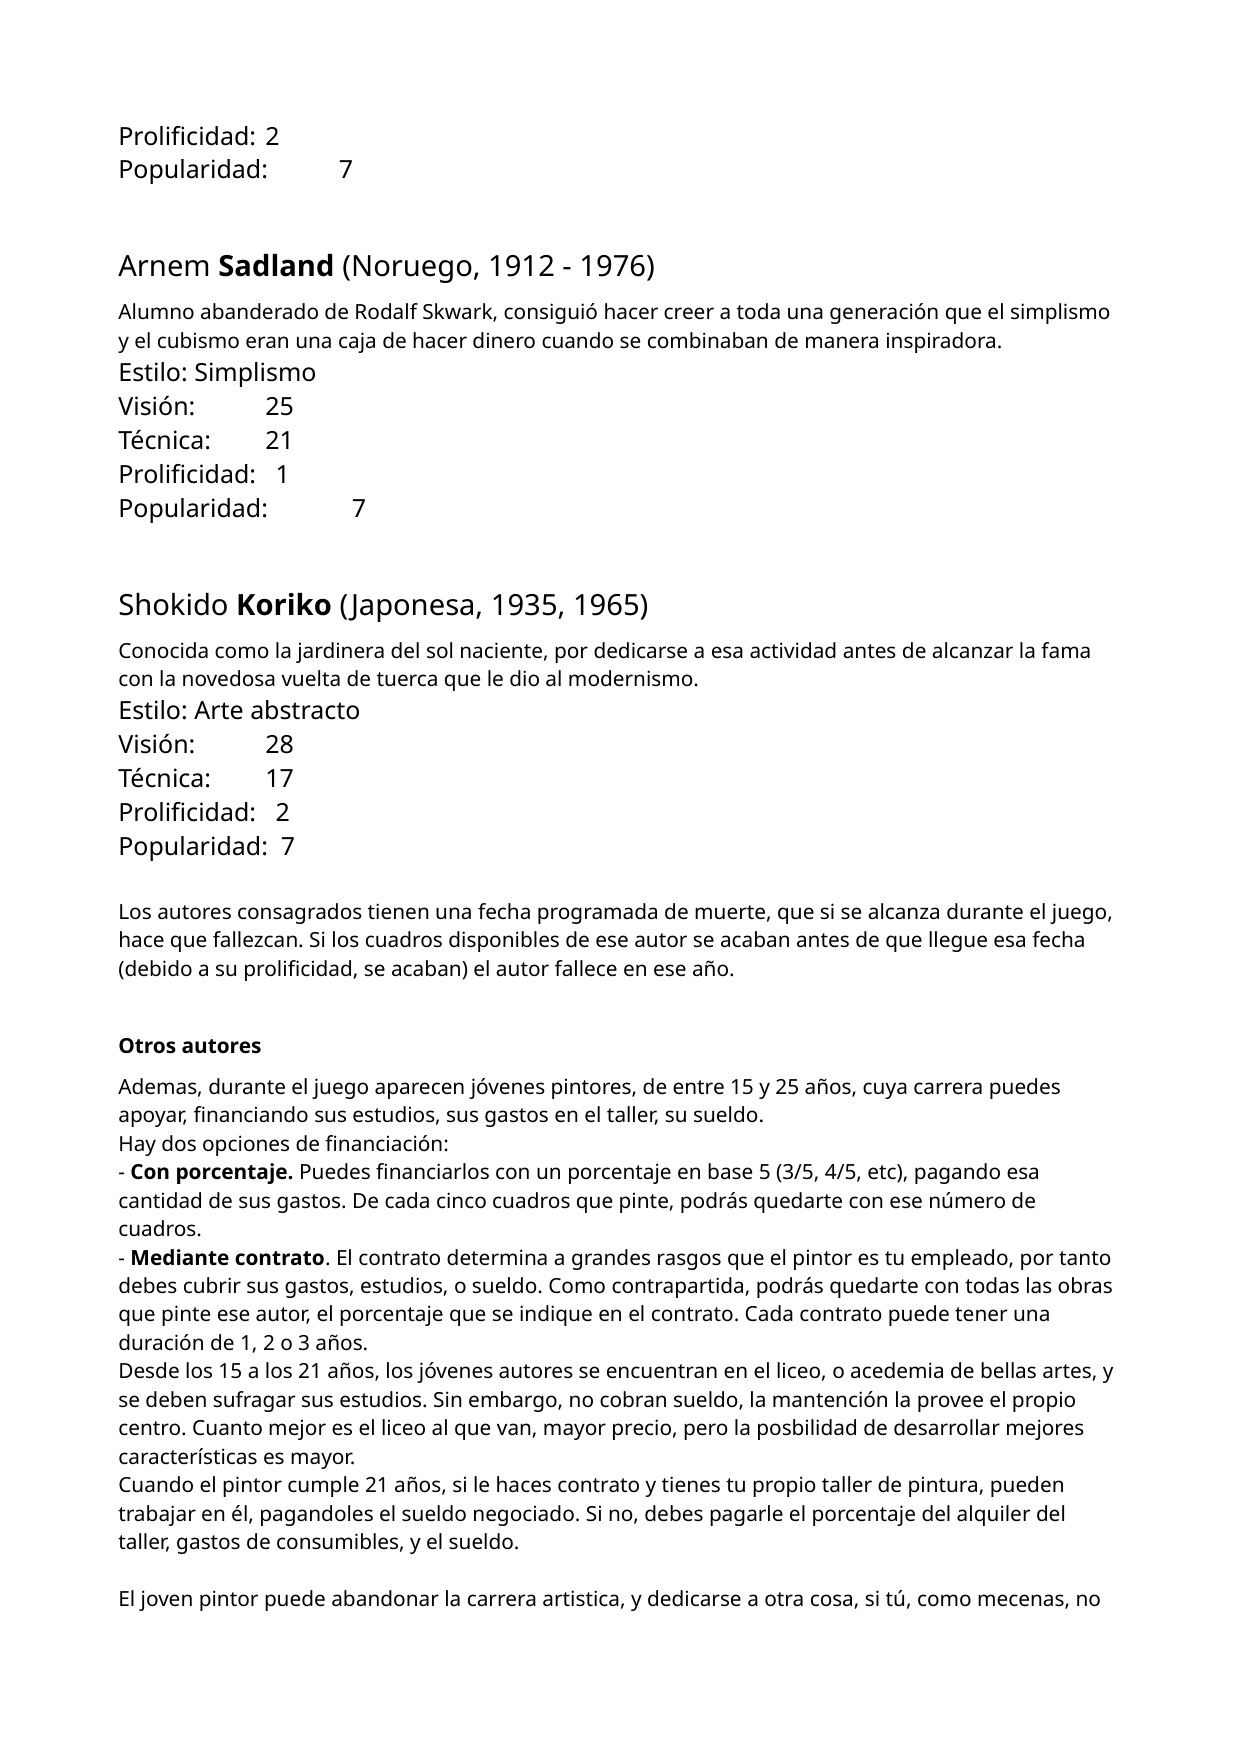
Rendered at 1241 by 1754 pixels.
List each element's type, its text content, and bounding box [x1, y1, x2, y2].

text El joven pintor puede abandonar la carrera artistica, y dedicarse a otra cosa, si tú, como mecenas, no [118, 1584, 1122, 1612]
subtitle Otros autores [118, 1031, 1122, 1059]
text Conocida como la jardinera del sol naciente, por dedicarse a esa actividad antes de alcanzar la fama con la novedosa vuelta de tuerca que le dio al modernismo. [118, 636, 1122, 693]
text Desde los 15 a los 21 años, los jóvenes autores se encuentran en el liceo, o acedemia de bellas artes, y se deben sufragar sus estudios. Sin embargo, no cobran sueldo, la mantención la provee el propio centro. Cuanto mejor es el liceo al que van, mayor precio, pero la posbilidad de desarrollar mejores características es mayor. [118, 1356, 1122, 1470]
text Estilo: Arte abstracto [118, 693, 1122, 727]
text Popularidad: 7 [118, 152, 1122, 186]
text Técnica: 21 [118, 422, 1122, 457]
text - Mediante contrato. El contrato determina a grandes rasgos que el pintor es tu empleado, por tanto debes cubrir sus gastos, estudios, o sueldo. Como contrapartida, podrás quedarte con todas las obras que pinte ese autor, el porcentaje que se indique en el contrato. Cada contrato puede tener una duración de 1, 2 o 3 años. [118, 1243, 1122, 1356]
text Prolificidad: 1 [118, 457, 1122, 491]
text Ademas, durante el juego aparecen jóvenes pintores, de entre 15 y 25 años, cuya carrera puedes apoyar, financiando sus estudios, sus gastos en el taller, su sueldo. [118, 1072, 1122, 1129]
text Hay dos opciones de financiación: [118, 1129, 1122, 1157]
text Visión: 28 [118, 727, 1122, 761]
text Prolificidad: 2 [118, 118, 1122, 152]
text Técnica: 17 [118, 761, 1122, 795]
text Estilo: Simplismo [118, 354, 1122, 388]
text Alumno abanderado de Rodalf Skwark, consiguió hacer creer a toda una generación que el simplismo y el cubismo eran una caja de hacer dinero cuando se combinaban de manera inspiradora. [118, 297, 1122, 354]
text Los autores consagrados tienen una fecha programada de muerte, que si se alcanza durante el juego, hace que fallezcan. Si los cuadros disponibles de ese autor se acaban antes de que llegue esa fecha (debido a su prolificidad, se acaban) el autor fallece en ese año. [118, 897, 1122, 982]
text Cuando el pintor cumple 21 años, si le haces contrato y tienes tu propio taller de pintura, pueden trabajar en él, pagandoles el sueldo negociado. Si no, debes pagarle el porcentaje del alquiler del taller, gastos de consumibles, y el sueldo. [118, 1470, 1122, 1556]
subtitle Shokido Koriko (Japonesa, 1935, 1965) [118, 584, 1122, 623]
text Visión: 25 [118, 388, 1122, 422]
text - Con porcentaje. Puedes financiarlos con un porcentaje en base 5 (3/5, 4/5, etc), pagando esa cantidad de sus gastos. De cada cinco cuadros que pinte, podrás quedarte con ese número de cuadros. [118, 1157, 1122, 1243]
text Prolificidad: 2 [118, 795, 1122, 829]
text Popularidad: 7 [118, 829, 1122, 863]
text Popularidad: 7 [118, 491, 1122, 525]
subtitle Arnem Sadland (Noruego, 1912 - 1976) [118, 245, 1122, 285]
